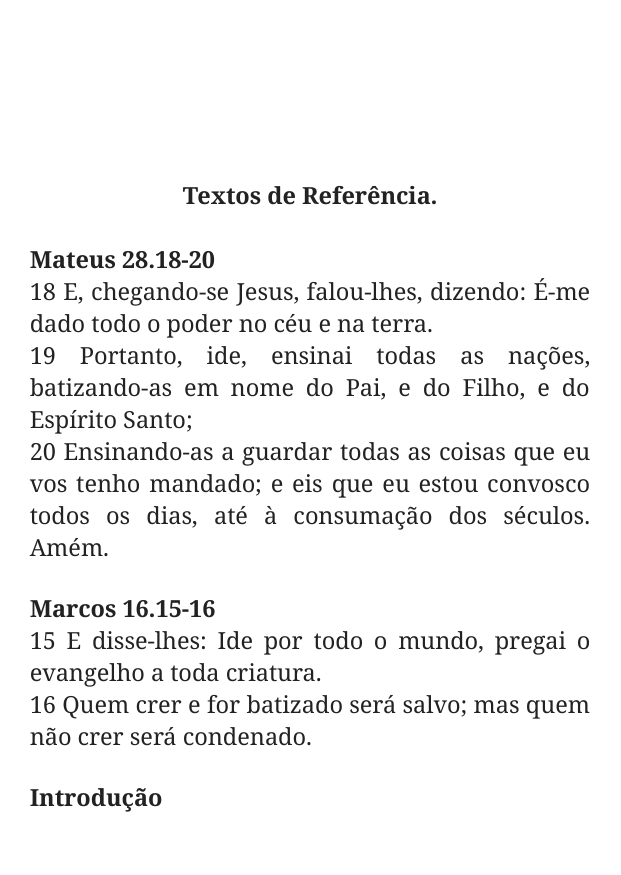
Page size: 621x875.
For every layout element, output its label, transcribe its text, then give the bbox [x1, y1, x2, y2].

text Textos de Referência. [29, 180, 591, 212]
text 15 E disse-lhes: Ide por todo o mundo, pregai o evangelho a toda criatura. [29, 624, 591, 688]
text 16 Quem crer e for batizado será salvo; mas quem não crer será condenado. [29, 688, 591, 752]
text Mateus 28.18-20 [29, 244, 591, 276]
text 19 Portanto, ide, ensinai todas as nações, batizando-as em nome do Pai, e do Filho, e do Espírito Santo; [29, 339, 591, 436]
text Introdução [29, 781, 591, 813]
text 18 E, chegando-se Jesus, falou-lhes, dizendo: É-me dado todo o poder no céu e na terra. [29, 276, 591, 339]
text 20 Ensinando-as a guardar todas as coisas que eu vos tenho mandado; e eis que eu estou convosco todos os dias, até à consumação dos séculos. Amém. [29, 436, 591, 563]
text Marcos 16.15-16 [29, 592, 591, 624]
